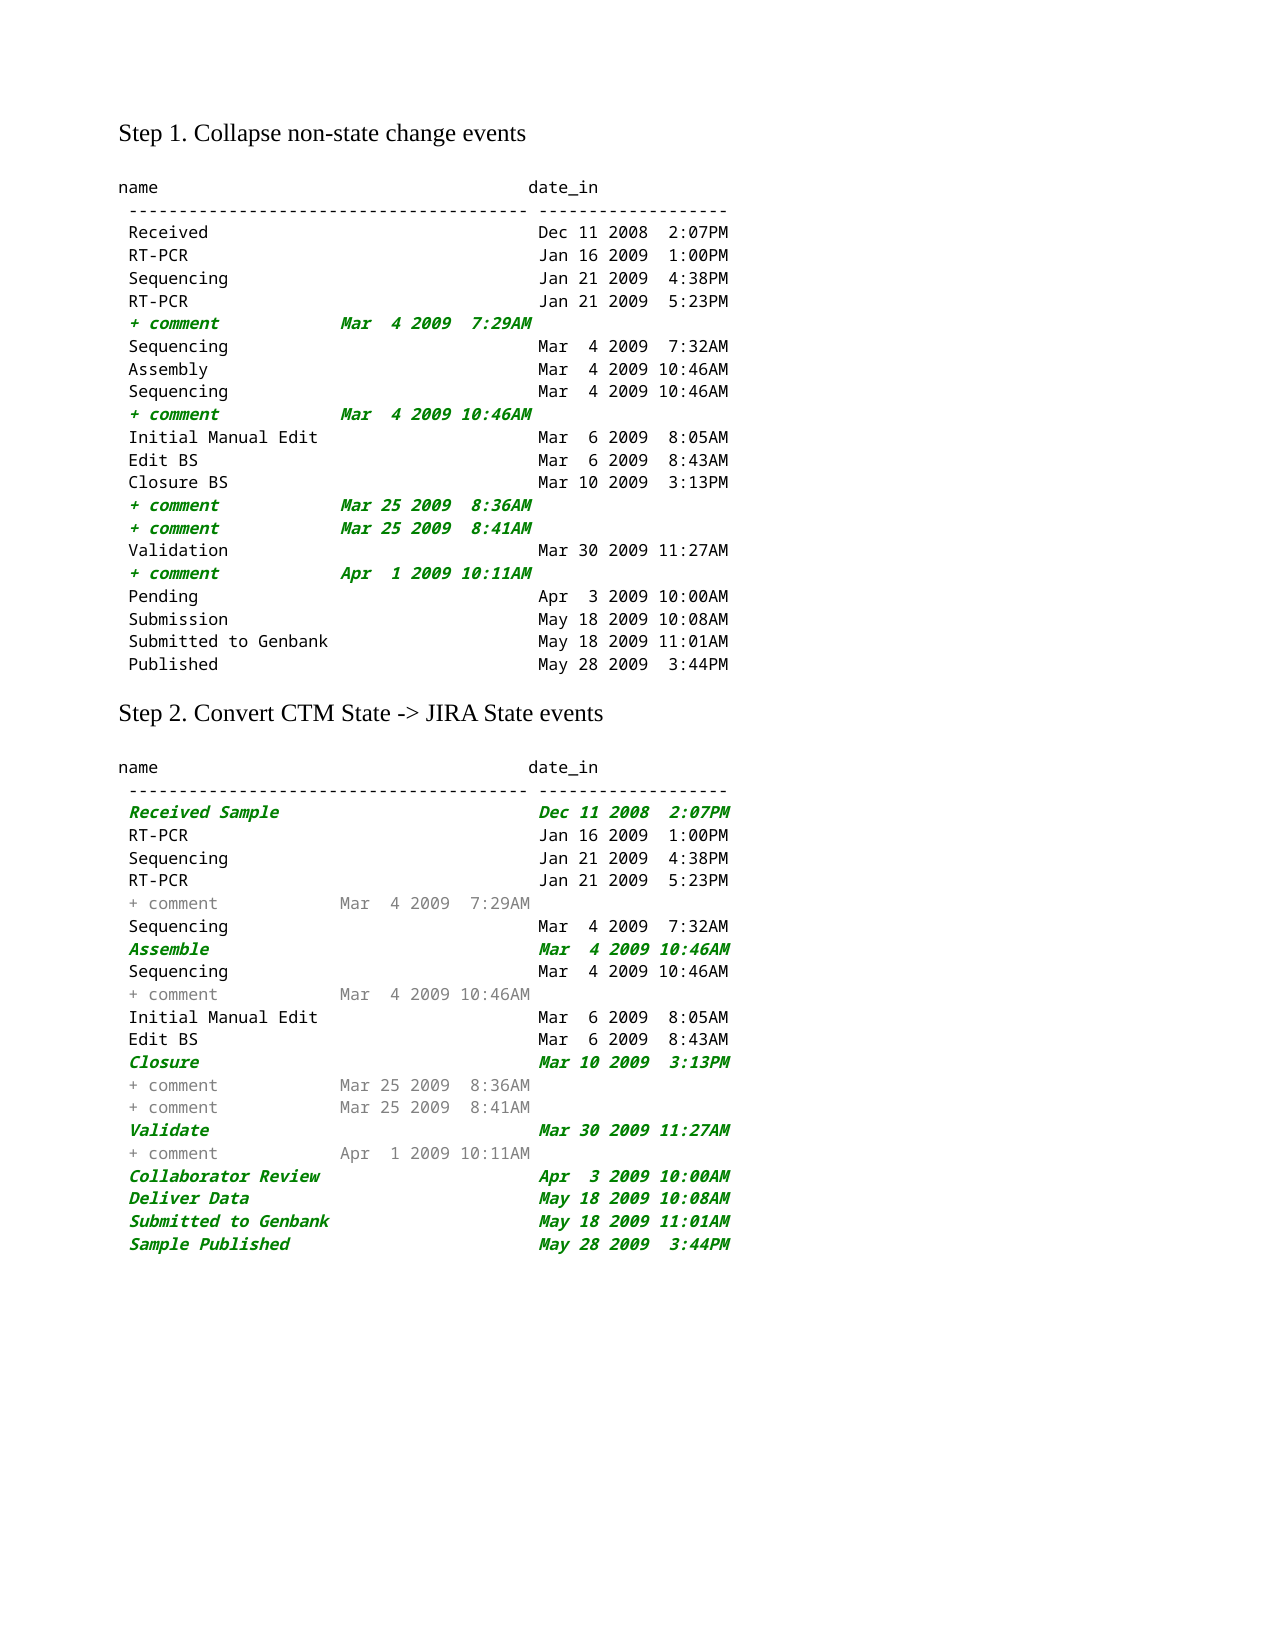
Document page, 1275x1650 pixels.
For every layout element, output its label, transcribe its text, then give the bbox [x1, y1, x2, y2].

text Validation Mar 30 2009 11:27AM [118, 539, 1157, 562]
text Initial Manual Edit Mar 6 2009 8:05AM [118, 1005, 1157, 1028]
text Step 1. Collapse non-state change events [118, 118, 1157, 147]
text Sample Published May 28 2009 3:44PM [118, 1232, 1157, 1255]
text Submission May 18 2009 10:08AM [118, 607, 1157, 630]
text Edit BS Mar 6 2009 8:43AM [118, 448, 1157, 471]
text Sequencing Mar 4 2009 7:32AM [118, 914, 1157, 937]
text Sequencing Jan 21 2009 4:38PM [118, 266, 1157, 289]
text Step 2. Convert CTM State -> JIRA State events [118, 698, 1157, 727]
text RT-PCR Jan 16 2009 1:00PM [118, 823, 1157, 846]
text Sequencing Mar 4 2009 10:46AM [118, 960, 1157, 982]
text Assemble Mar 4 2009 10:46AM [118, 937, 1157, 960]
text name date_in [118, 755, 1157, 778]
text RT-PCR Jan 21 2009 5:23PM [118, 869, 1157, 892]
text + comment Mar 4 2009 7:29AM [118, 312, 1157, 334]
text + comment Mar 25 2009 8:41AM [118, 1096, 1157, 1119]
text Sequencing Mar 4 2009 10:46AM [118, 380, 1157, 403]
text + comment Apr 1 2009 10:11AM [118, 1141, 1157, 1164]
text ---------------------------------------- ------------------- [118, 198, 1157, 221]
text Submitted to Genbank May 18 2009 11:01AM [118, 1209, 1157, 1232]
text Received Sample Dec 11 2008 2:07PM [118, 801, 1157, 823]
text Collaborator Review Apr 3 2009 10:00AM [118, 1164, 1157, 1187]
text + comment Mar 25 2009 8:36AM [118, 1073, 1157, 1096]
text + comment Mar 25 2009 8:41AM [118, 516, 1157, 539]
text Validate Mar 30 2009 11:27AM [118, 1119, 1157, 1141]
text Closure Mar 10 2009 3:13PM [118, 1051, 1157, 1073]
text + comment Apr 1 2009 10:11AM [118, 562, 1157, 584]
text RT-PCR Jan 21 2009 5:23PM [118, 289, 1157, 312]
text Sequencing Jan 21 2009 4:38PM [118, 846, 1157, 869]
text + comment Mar 4 2009 10:46AM [118, 403, 1157, 425]
text Sequencing Mar 4 2009 7:32AM [118, 334, 1157, 357]
text Closure BS Mar 10 2009 3:13PM [118, 471, 1157, 493]
text Received Dec 11 2008 2:07PM [118, 221, 1157, 244]
text + comment Mar 4 2009 10:46AM [118, 982, 1157, 1005]
text + comment Mar 25 2009 8:36AM [118, 493, 1157, 516]
text Initial Manual Edit Mar 6 2009 8:05AM [118, 425, 1157, 448]
text Published May 28 2009 3:44PM [118, 652, 1157, 675]
text + comment Mar 4 2009 7:29AM [118, 892, 1157, 914]
text name date_in [118, 176, 1157, 198]
text Submitted to Genbank May 18 2009 11:01AM [118, 630, 1157, 652]
text RT-PCR Jan 16 2009 1:00PM [118, 244, 1157, 266]
text Assembly Mar 4 2009 10:46AM [118, 357, 1157, 380]
text Deliver Data May 18 2009 10:08AM [118, 1187, 1157, 1209]
text Pending Apr 3 2009 10:00AM [118, 584, 1157, 607]
text ---------------------------------------- ------------------- [118, 778, 1157, 801]
text Edit BS Mar 6 2009 8:43AM [118, 1028, 1157, 1051]
